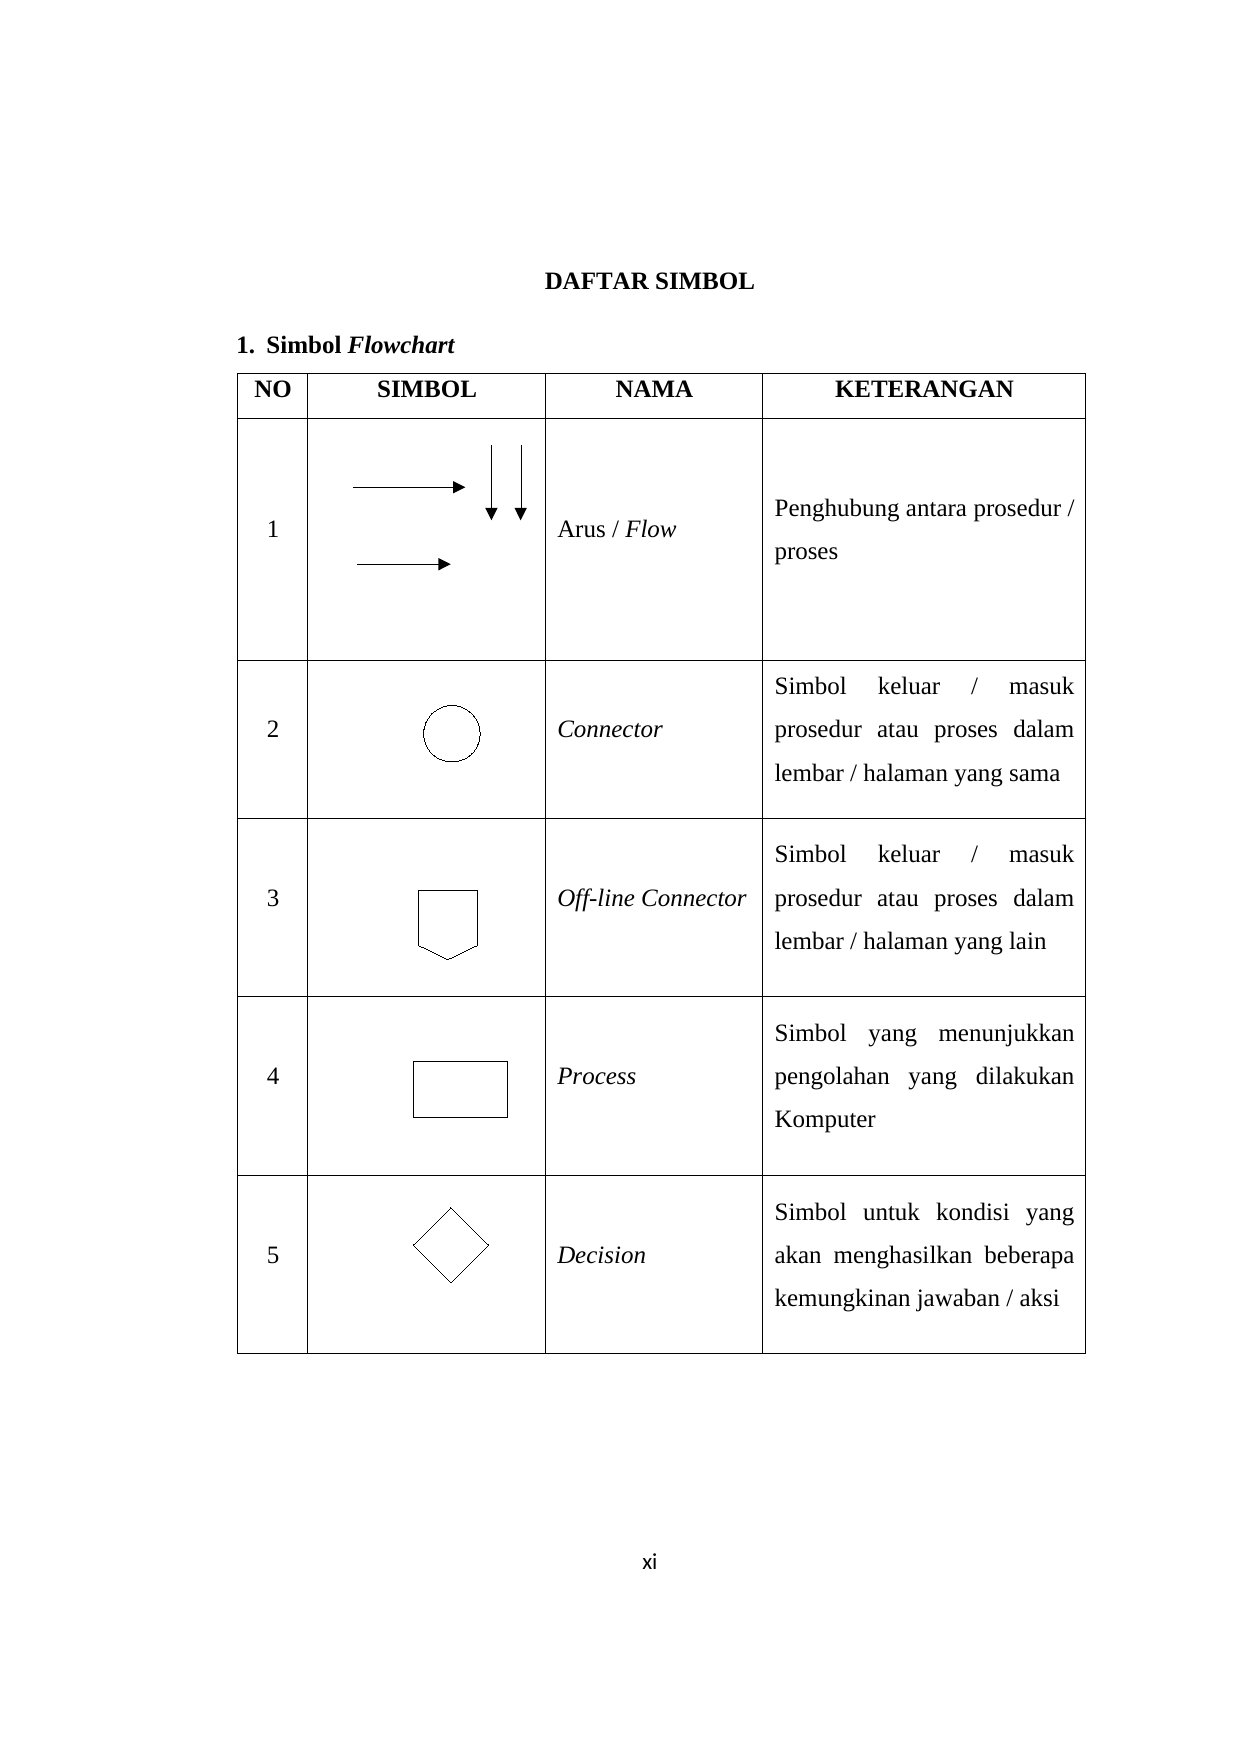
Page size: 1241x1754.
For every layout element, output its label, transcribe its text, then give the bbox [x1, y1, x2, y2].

table_cell Process [546, 997, 762, 1175]
table_cell Connector [546, 661, 762, 818]
table_cell 1 [238, 419, 307, 660]
table_cell Simbol keluar / masuk prosedur atau proses dalam lembar / halaman yang lain [763, 819, 1085, 996]
table_cell Simbol yang menunjukkan pengolahan yang dilakukan Komputer [763, 997, 1085, 1175]
table_cell 4 [238, 997, 307, 1175]
table_cell [308, 419, 545, 660]
table_cell 2 [238, 661, 307, 818]
table_cell [308, 661, 545, 818]
table_cell [308, 819, 545, 996]
table_cell [308, 997, 545, 1175]
table_cell 3 [238, 819, 307, 996]
table_cell Arus / Flow [546, 419, 762, 660]
table_cell Decision [546, 1176, 762, 1353]
table_header KETERANGAN [763, 374, 1085, 417]
text DAFTAR SIMBOL [236, 266, 1063, 294]
subtitle Simbol Flowchart [236, 330, 1063, 358]
table_cell [308, 1176, 545, 1353]
table_header NAMA [546, 374, 762, 417]
table_header SIMBOL [308, 374, 545, 417]
table_cell Simbol untuk kondisi yang akan menghasilkan beberapa kemungkinan jawaban / aksi [763, 1176, 1085, 1353]
table_cell 5 [238, 1176, 307, 1353]
table_cell Off-line Connector [546, 819, 762, 996]
table_header NO [238, 374, 307, 417]
table_cell Simbol keluar / masuk prosedur atau proses dalam lembar / halaman yang sama [763, 661, 1085, 818]
table_cell Penghubung antara prosedur / proses [763, 419, 1085, 660]
